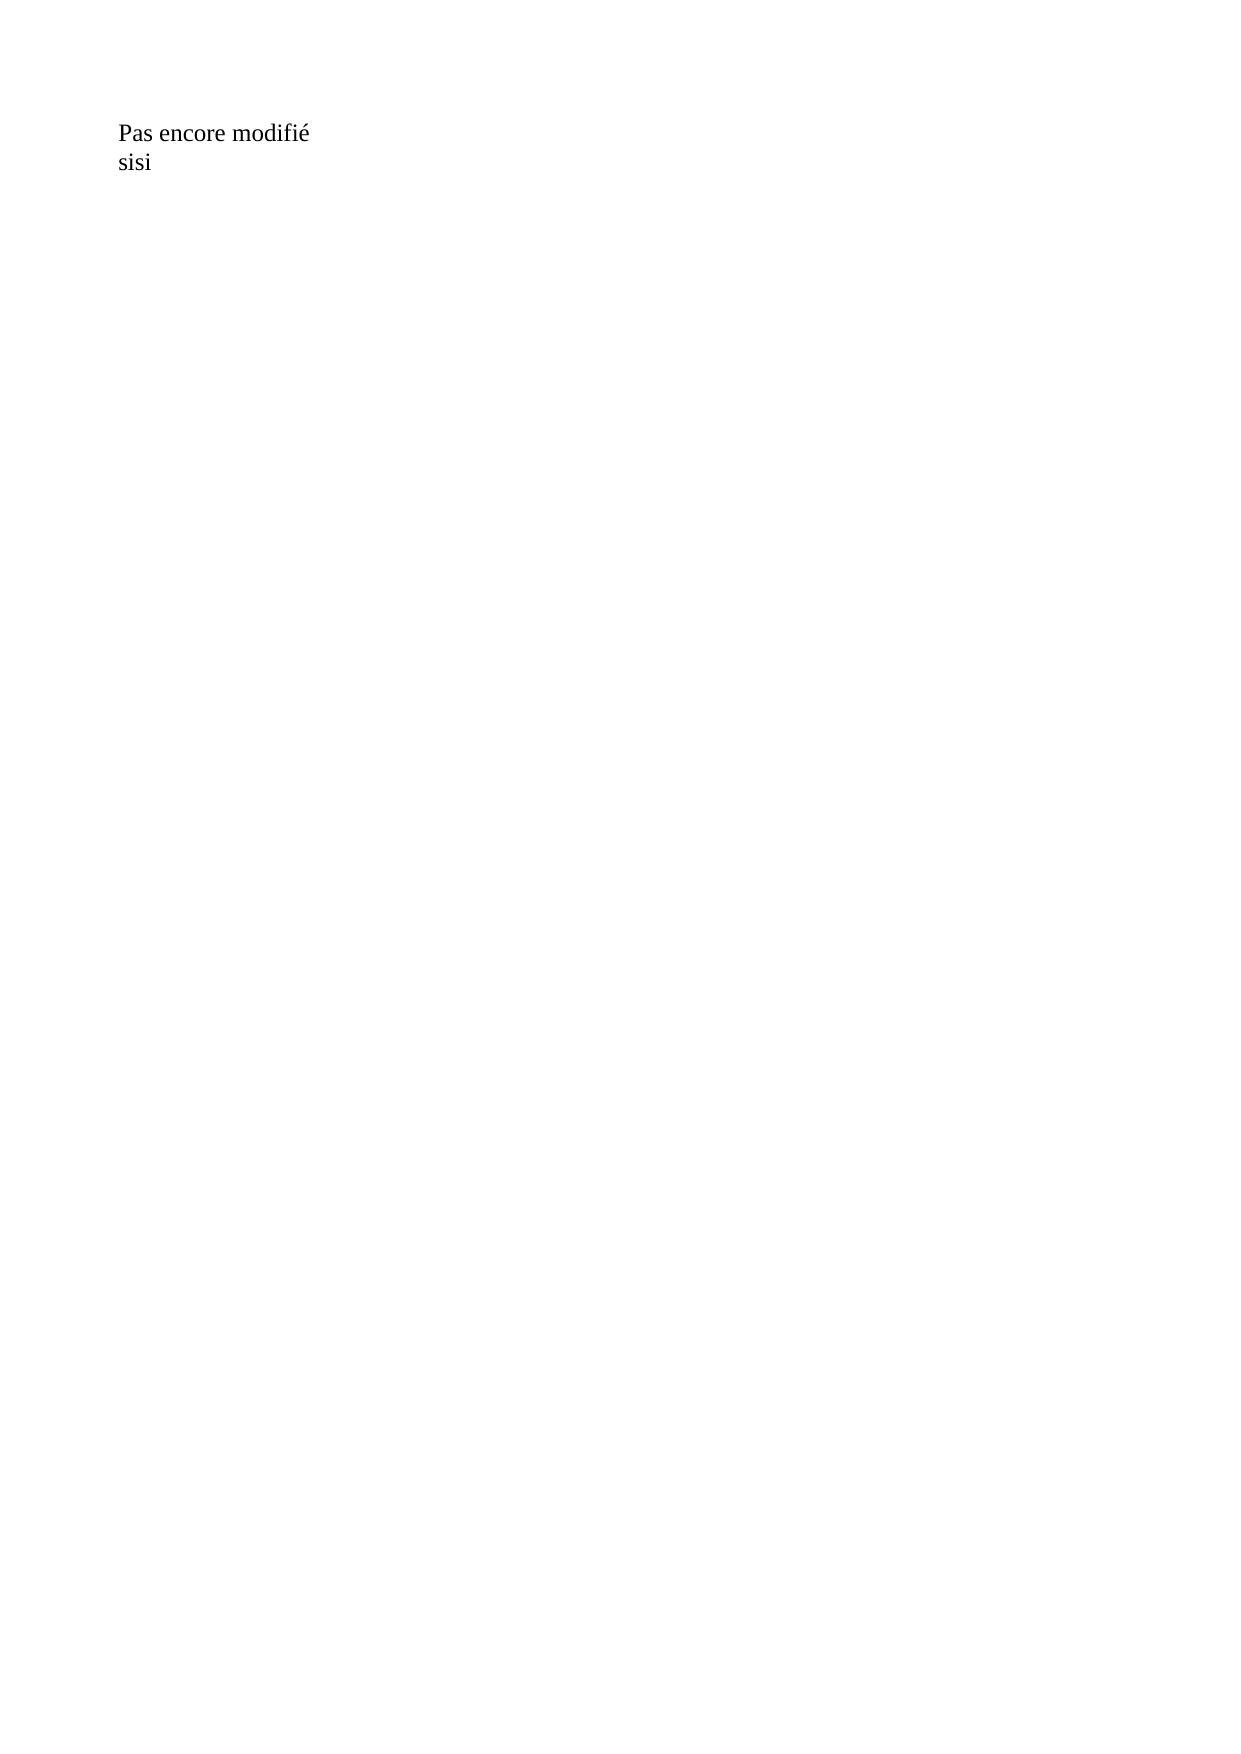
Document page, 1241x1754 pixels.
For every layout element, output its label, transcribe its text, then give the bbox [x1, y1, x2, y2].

text Pas encore modifié [118, 118, 1122, 147]
text sisi [118, 147, 1122, 176]
